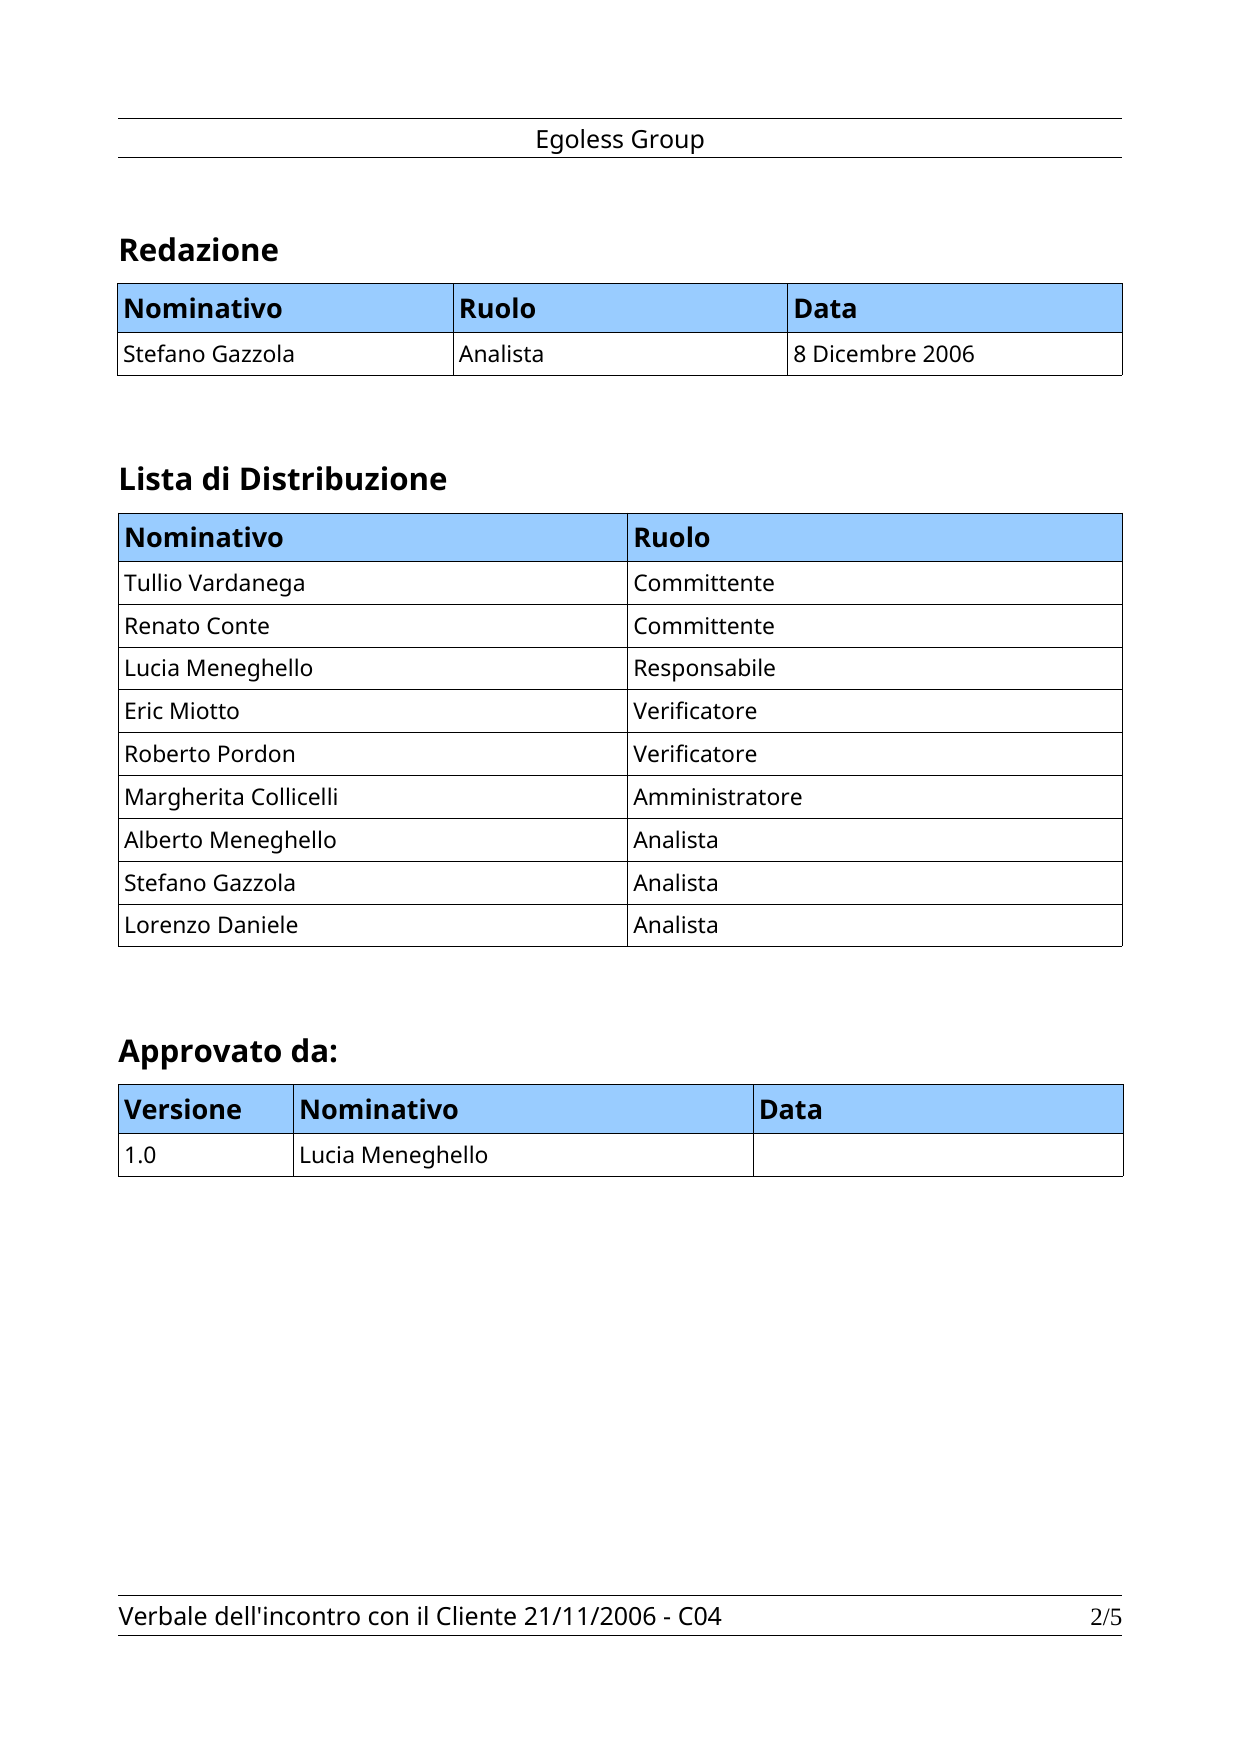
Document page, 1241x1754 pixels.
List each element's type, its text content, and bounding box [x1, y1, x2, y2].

table_cell Margherita Collicelli [119, 776, 627, 818]
table_cell Renato Conte [119, 605, 627, 647]
table_header Nominativo [118, 284, 453, 332]
table_cell Lucia Meneghello [119, 648, 627, 689]
text Approvato da: [118, 1029, 1122, 1072]
table_cell Amministratore [628, 776, 1122, 818]
table_cell [754, 1134, 1123, 1176]
table_cell Analista [628, 905, 1122, 946]
table_header Versione [119, 1085, 293, 1133]
text Redazione [118, 228, 1122, 271]
text Lista di Distribuzione [118, 457, 1122, 500]
table_cell Analista [628, 862, 1122, 903]
table_cell Tullio Vardanega [119, 562, 627, 604]
table_header Ruolo [628, 514, 1122, 561]
table_cell Roberto Pordon [119, 733, 627, 775]
table_header Nominativo [119, 514, 627, 561]
table_cell Stefano Gazzola [119, 862, 627, 903]
table_cell Eric Miotto [119, 690, 627, 732]
table_cell Alberto Meneghello [119, 819, 627, 861]
table_header Nominativo [294, 1085, 753, 1133]
table_cell Analista [628, 819, 1122, 861]
table_cell Verificatore [628, 733, 1122, 775]
table_cell Committente [628, 605, 1122, 647]
table_cell 1.0 [119, 1134, 293, 1176]
table_cell Responsabile [628, 648, 1122, 689]
table_cell Lucia Meneghello [294, 1134, 753, 1176]
table_header Data [788, 284, 1122, 332]
table_cell Analista [454, 333, 787, 374]
table_cell Verificatore [628, 690, 1122, 732]
table_header Data [754, 1085, 1123, 1133]
table_cell 8 Dicembre 2006 [788, 333, 1122, 374]
table_cell Lorenzo Daniele [119, 905, 627, 946]
table_header Ruolo [454, 284, 787, 332]
table_cell Committente [628, 562, 1122, 604]
table_cell Stefano Gazzola [118, 333, 453, 374]
